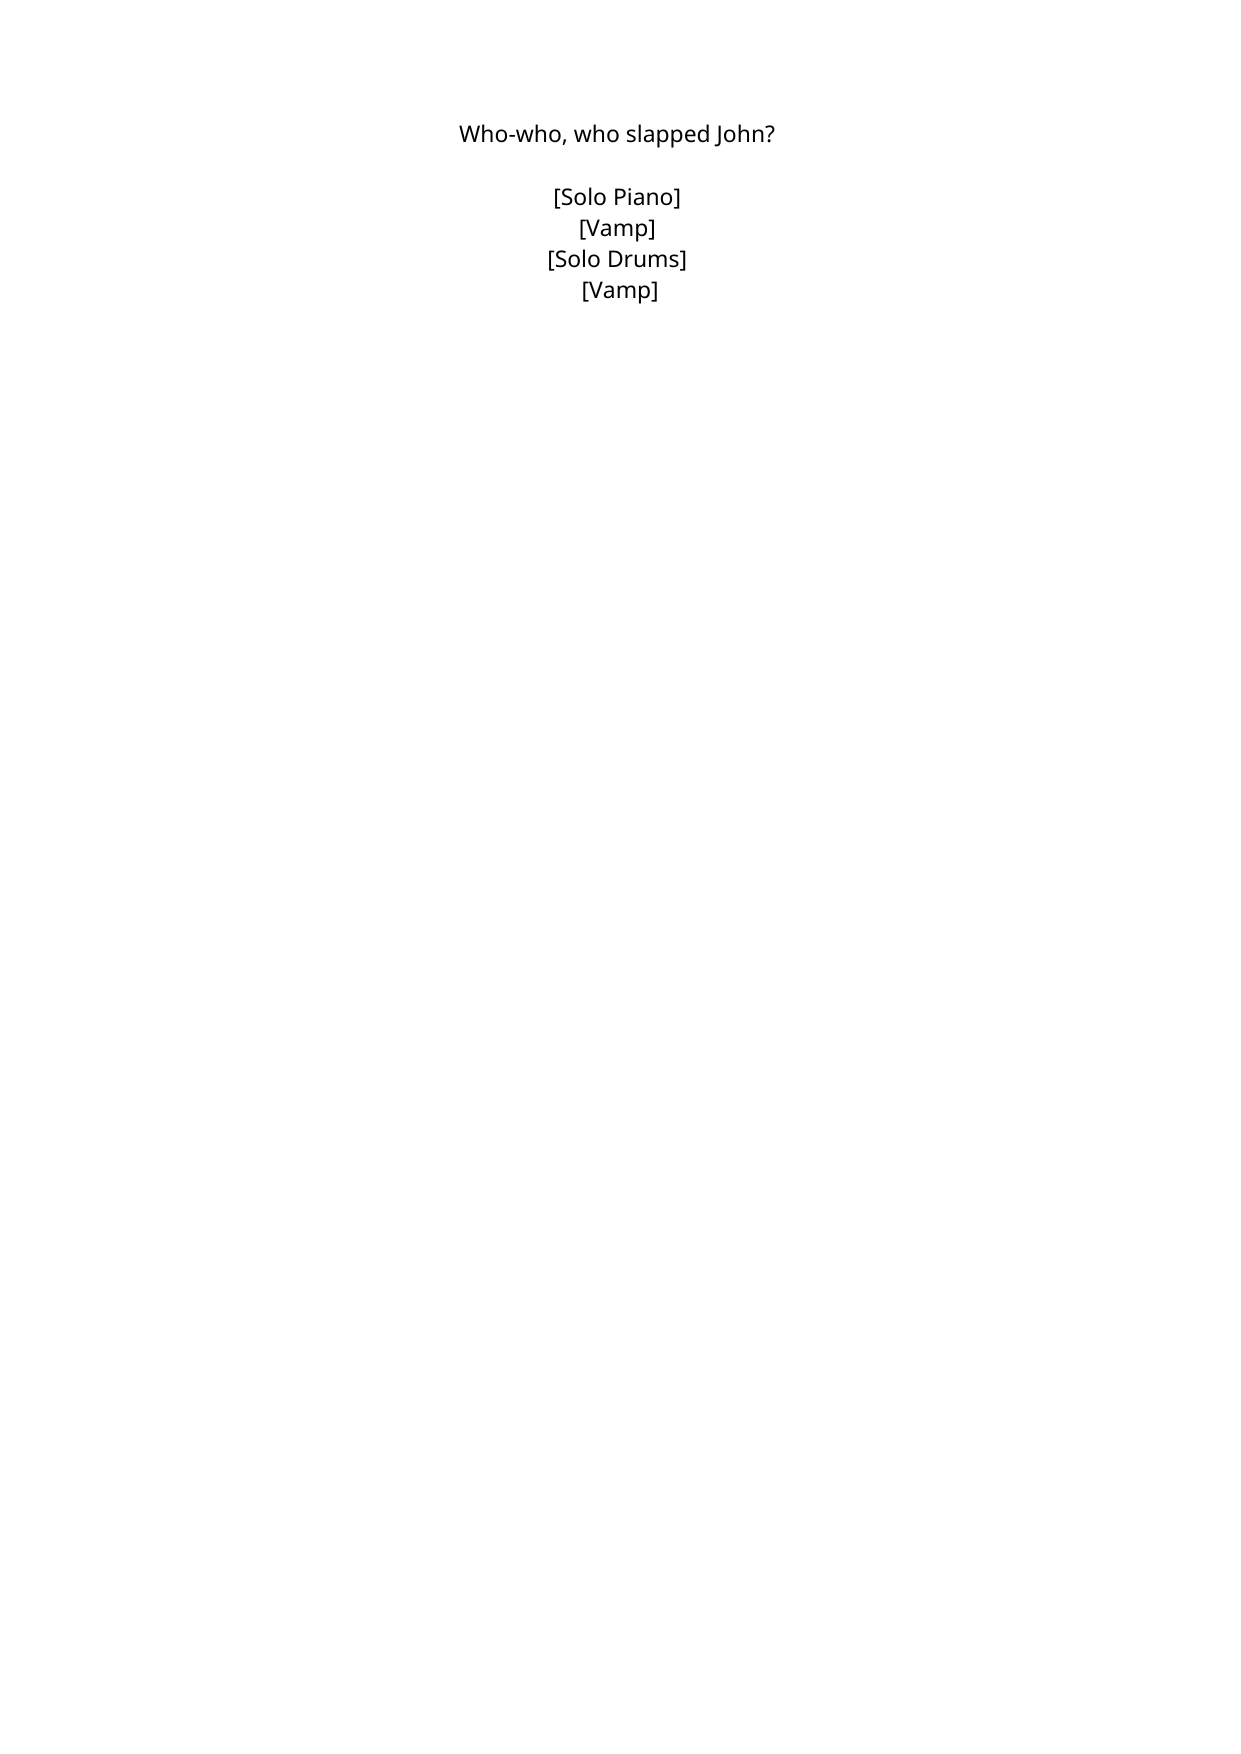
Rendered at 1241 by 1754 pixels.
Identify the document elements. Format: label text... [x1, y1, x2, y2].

text [Vamp] [118, 212, 1122, 243]
text [Solo Drums] [118, 243, 1122, 274]
text Who-who, who slapped John? [118, 118, 1122, 149]
text [Solo Piano] [118, 181, 1122, 212]
text [Vamp] [118, 274, 1122, 306]
